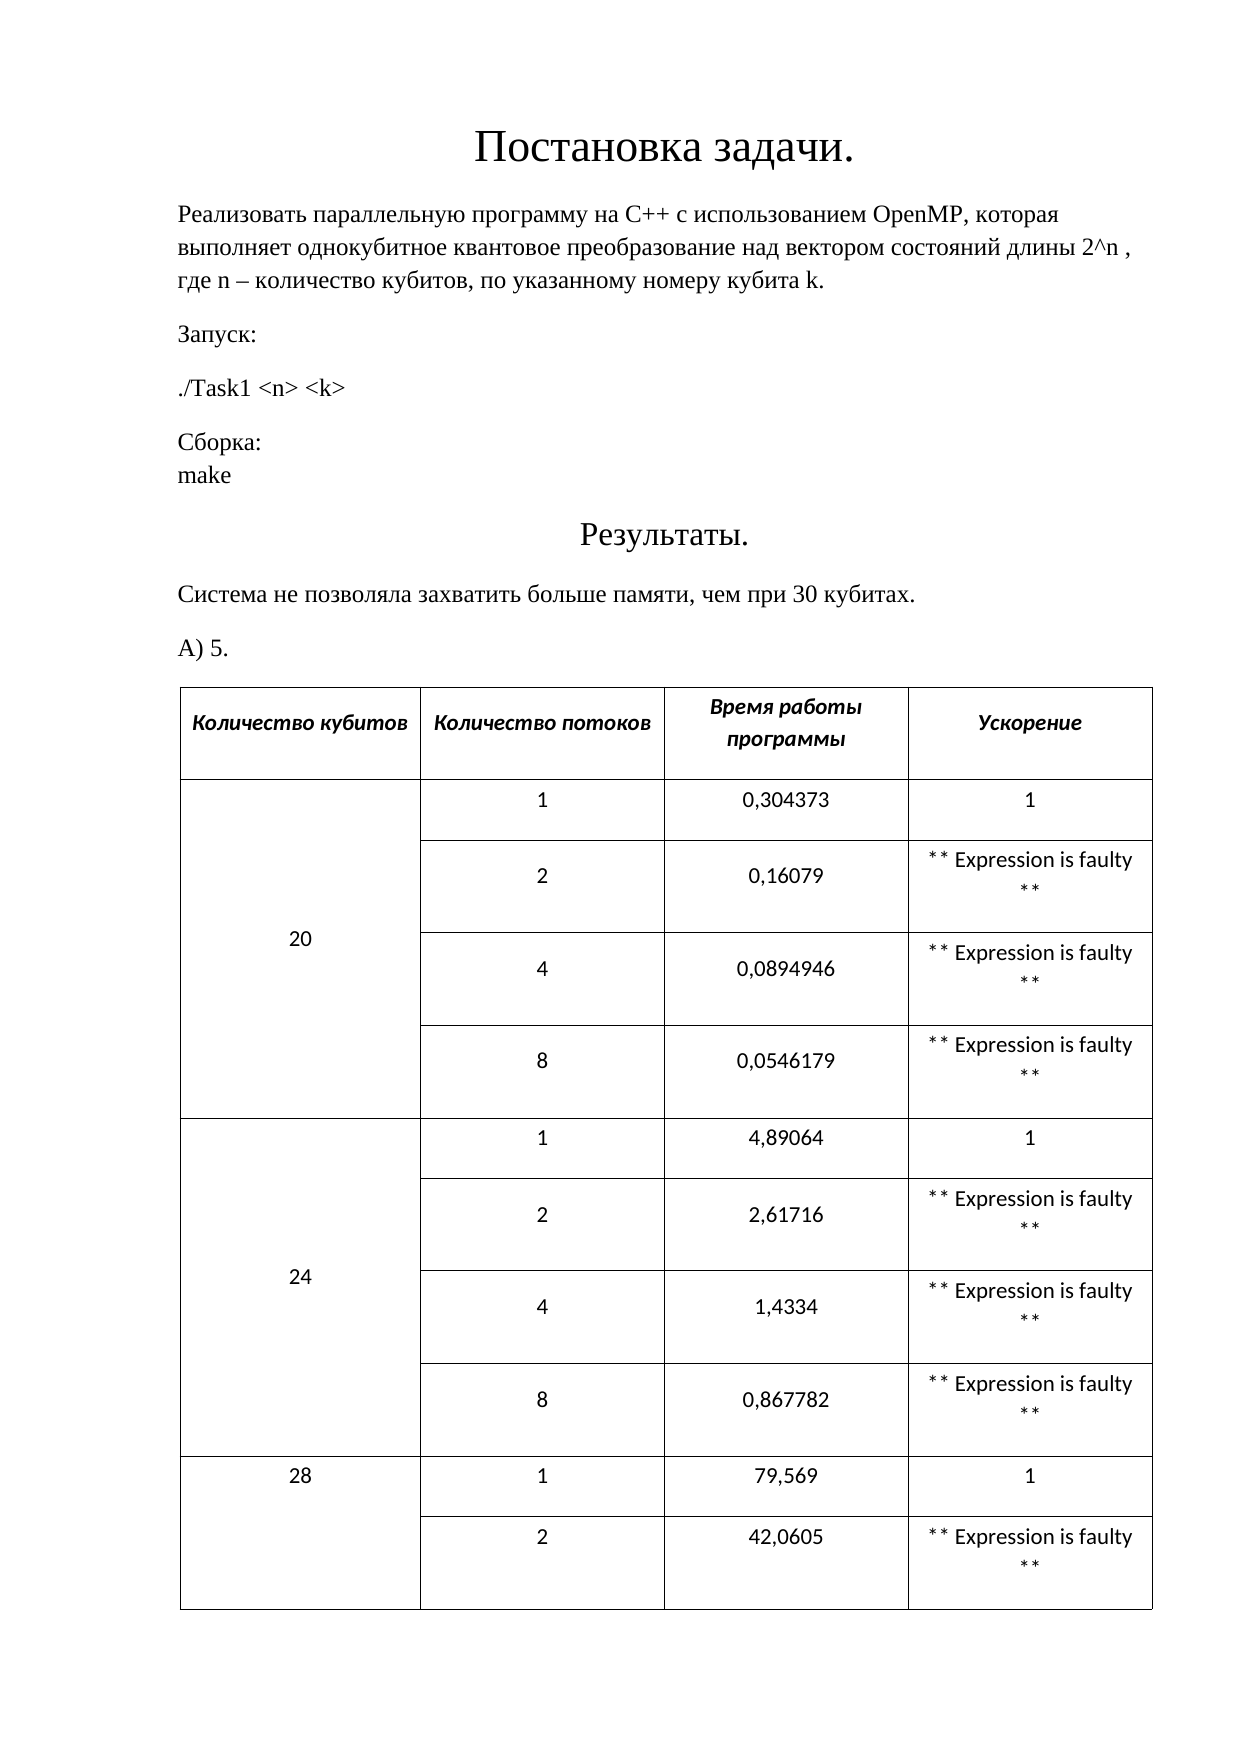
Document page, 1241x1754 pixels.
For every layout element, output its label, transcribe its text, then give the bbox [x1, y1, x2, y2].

table_cell 2 [421, 1517, 664, 1609]
text Система не позволяла захватить больше памяти, чем при 30 кубитах. [177, 579, 1152, 608]
table_cell 0,867782 [665, 1364, 908, 1456]
table_cell 1 [909, 1119, 1152, 1178]
table_cell 0,16079 [665, 841, 908, 932]
table_cell 5,64 [909, 1364, 1152, 1456]
table_cell 42,0605 [665, 1517, 908, 1609]
table_header Ускорение [909, 688, 1152, 779]
table_cell 1,4334 [665, 1271, 908, 1363]
text Сборка: make [177, 427, 1152, 489]
text Реализовать параллельную программу на С++ с использованием OpenMP, которая выполняет однокубитное квантовое преобразование над вектором состояний длины 2^n , где n – количество кубитов, по указанному номеру кубита k. [177, 199, 1152, 294]
text А) 5. [177, 633, 1152, 661]
table_cell 2,61716 [665, 1179, 908, 1270]
table_cell 1 [909, 780, 1152, 839]
table_cell 24 [181, 1119, 420, 1456]
text Результаты. [177, 514, 1152, 552]
table_cell 28 [181, 1457, 420, 1609]
text ./Task1 <n> <k> [177, 373, 1152, 402]
table_header Количество кубитов [181, 688, 420, 779]
text Запуск: [177, 319, 1152, 348]
table_cell 8 [421, 1026, 664, 1117]
table_cell 0,0894946 [665, 933, 908, 1025]
table_cell 1,89 [909, 1517, 1152, 1609]
table_cell 3,41 [909, 1271, 1152, 1363]
table_cell 1 [421, 1457, 664, 1516]
table_cell 2 [421, 1179, 664, 1270]
table_cell 2 [421, 841, 664, 932]
table_cell 3,4 [909, 933, 1152, 1025]
table_cell 4 [421, 933, 664, 1025]
table_cell 20 [181, 780, 420, 1117]
table_cell 1 [421, 780, 664, 839]
table_cell 4 [421, 1271, 664, 1363]
table_cell 1,87 [909, 1179, 1152, 1270]
table_cell 1 [909, 1457, 1152, 1516]
text Постановка задачи. [177, 118, 1152, 171]
table_cell 1,89 [909, 841, 1152, 932]
table_cell 0,0546179 [665, 1026, 908, 1117]
table_header Время работы программы [665, 688, 908, 779]
table_cell 0,304373 [665, 780, 908, 839]
table_cell 4,89064 [665, 1119, 908, 1178]
table_cell 8 [421, 1364, 664, 1456]
table_cell 5,57 [909, 1026, 1152, 1117]
table_cell 79,569 [665, 1457, 908, 1516]
table_header Количество потоков [421, 688, 664, 779]
table_cell 1 [421, 1119, 664, 1178]
